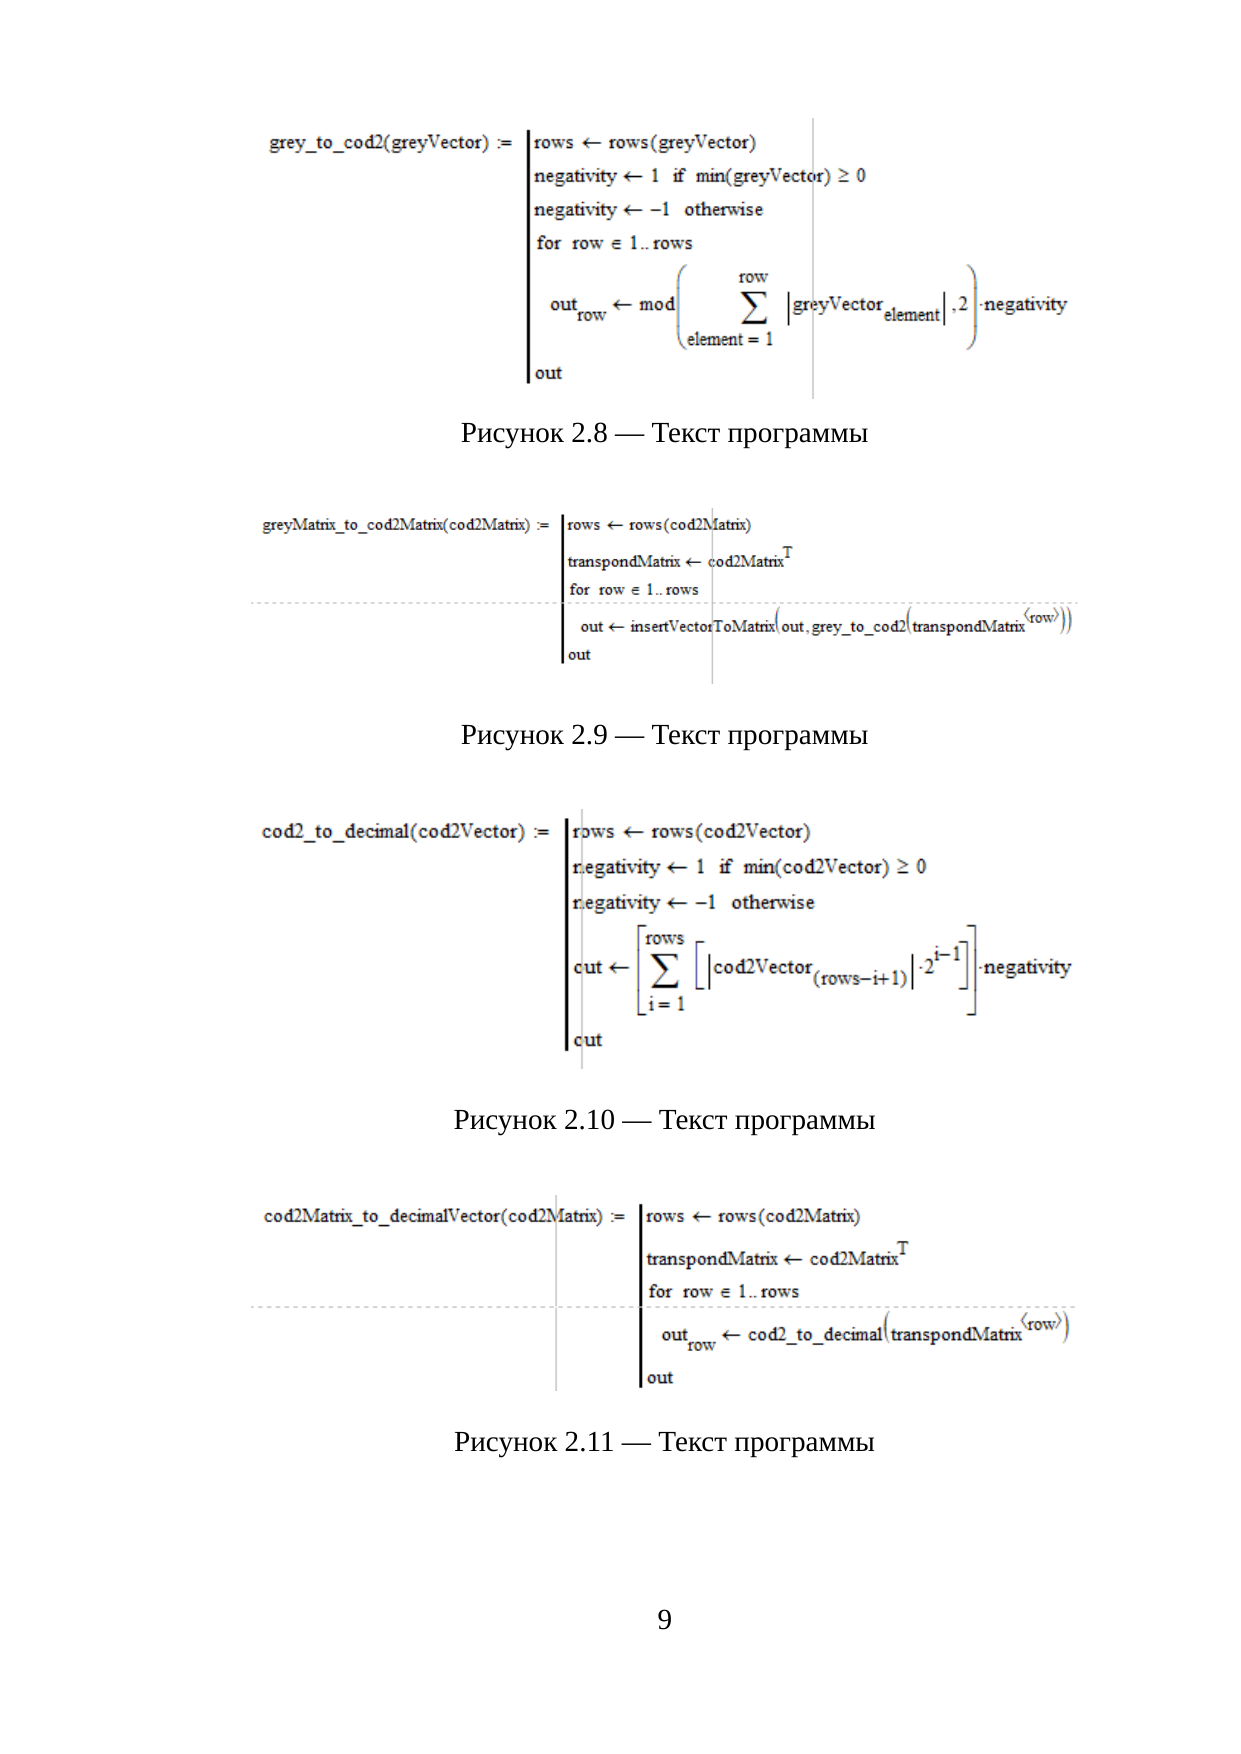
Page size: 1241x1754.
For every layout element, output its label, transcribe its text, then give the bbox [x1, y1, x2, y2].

text Рисунок 2.10 — Текст программы [177, 767, 1152, 1136]
text Рисунок 2.8 — Текст программы [177, 118, 1152, 449]
text Рисунок 2.11 — Текст программы [177, 1153, 1152, 1458]
picture [251, 1195, 1078, 1391]
text Рисунок 2.9 — Текст программы [177, 466, 1152, 751]
picture [251, 809, 1078, 1069]
picture [251, 118, 1078, 399]
picture [251, 508, 1078, 684]
